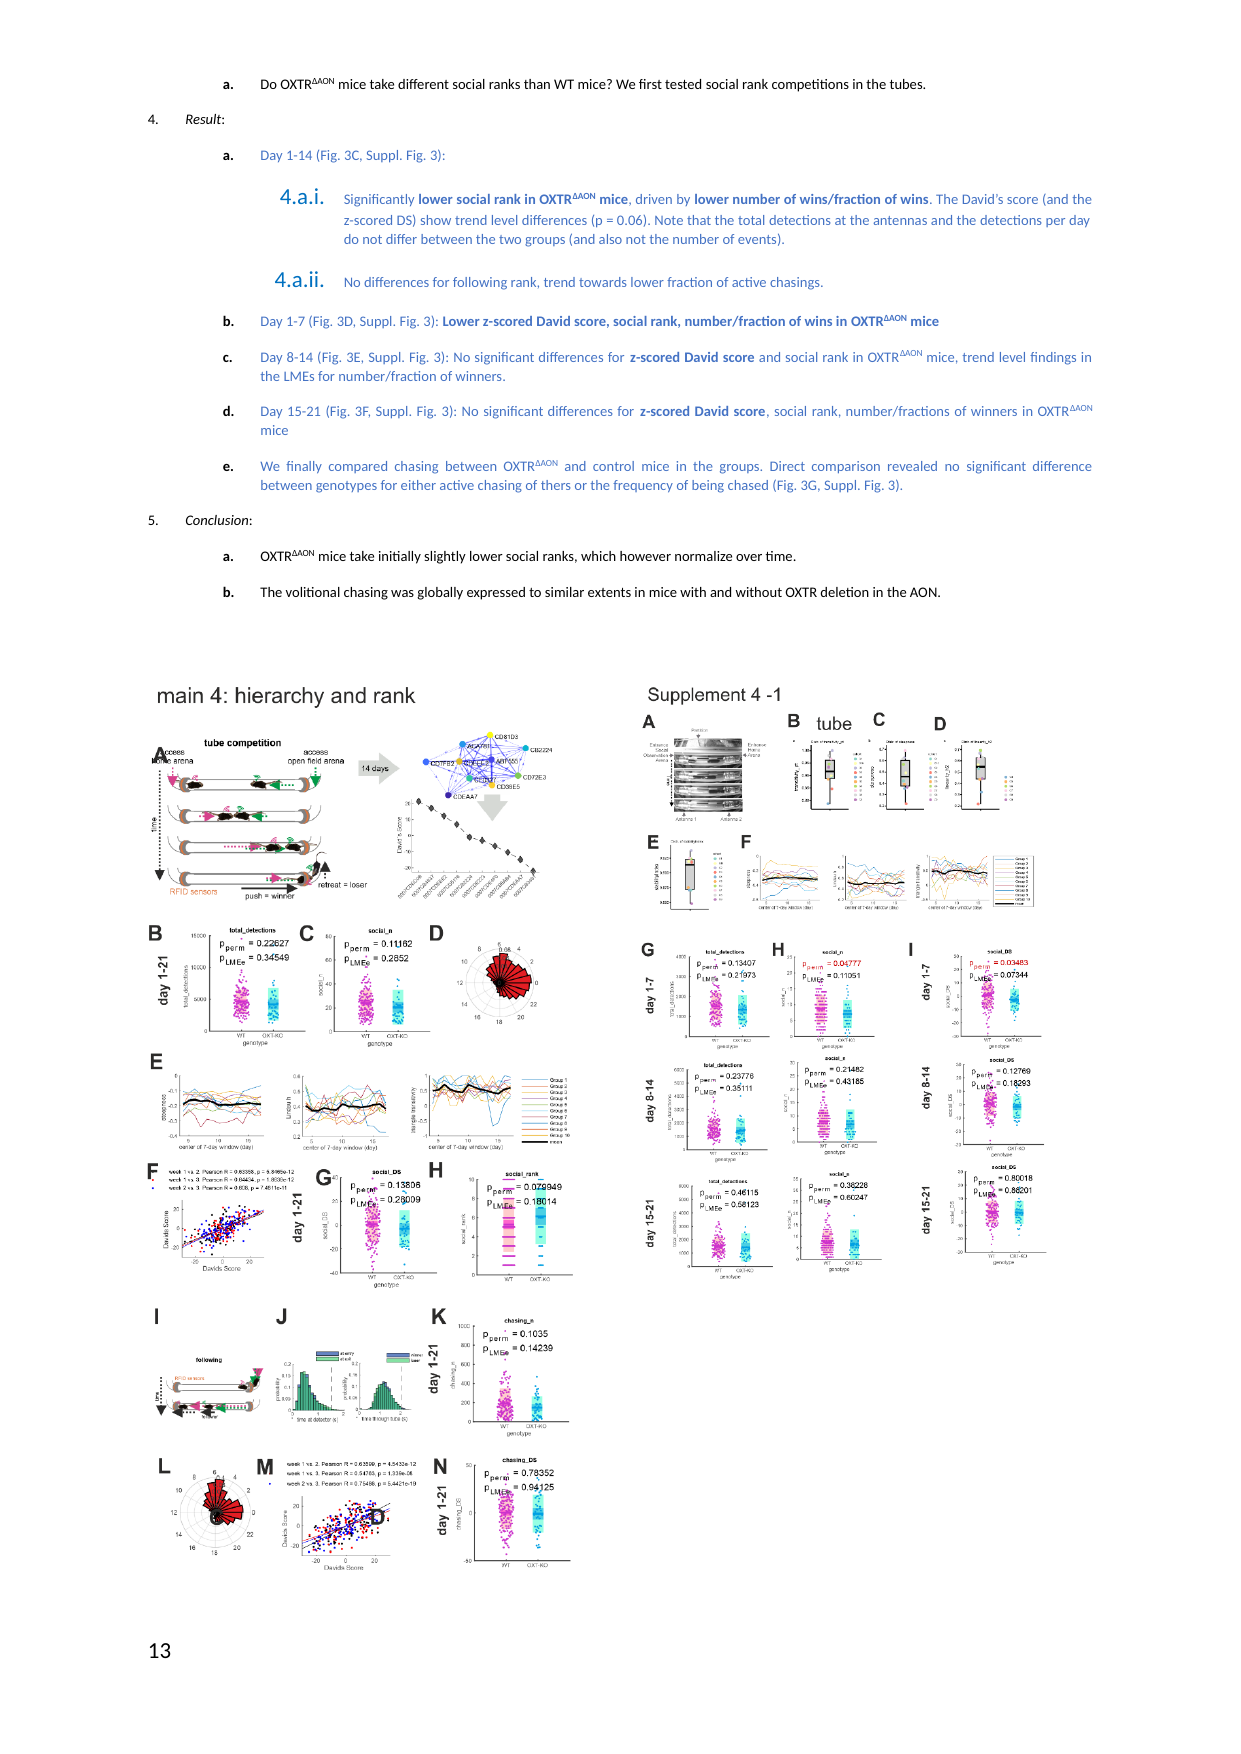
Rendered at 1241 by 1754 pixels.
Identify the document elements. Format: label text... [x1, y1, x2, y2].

list Day 1-14 (Fig. 3C, Suppl. Fig. 3): [223, 146, 1093, 164]
list The volitional chasing was globally expressed to similar extents in mice with and without OXTR deletion in the AON. [223, 583, 1093, 601]
list Do OXTRΔAON mice take different social ranks than WT mice? We first tested social rank competitions in the tubes. [223, 75, 1093, 93]
list Significantly lower social rank in OXTRΔAON mice, driven by lower number of wins/fraction of wins. The David’s score (and the z-scored DS) show trend level differences (p = 0.06). Note that the total detections at the antennas and the detections per day do not differ between the two groups (and also not the number of events). [325, 182, 1093, 248]
list Day 8-14 (Fig. 3E, Suppl. Fig. 3): No significant differences for z-scored David score and social rank in OXTRΔAON mice, trend level findings in the LMEs for number/fraction of winners. [223, 348, 1093, 384]
list Day 15-21 (Fig. 3F, Suppl. Fig. 3): No significant differences for z-scored David score, social rank, number/fractions of winners in OXTRΔAON mice [223, 402, 1093, 439]
list OXTRΔAON mice take initially slightly lower social ranks, which however normalize over time. [223, 547, 1093, 565]
list Result: [148, 111, 1093, 128]
list Conclusion: [148, 512, 1093, 529]
list Day 1-7 (Fig. 3D, Suppl. Fig. 3): Lower z-scored David score, social rank, number/fraction of wins in OXTRΔAON mice [223, 312, 1093, 330]
list No differences for following rank, trend towards lower fraction of active chasings. [325, 266, 1093, 294]
list We finally compared chasing between OXTRΔAON and control mice in the groups. Direct comparison revealed no significant difference between genotypes for either active chasing of thers or the frequency of being chased (Fig. 3G, Suppl. Fig. 3). [223, 457, 1093, 494]
picture [147, 687, 575, 1570]
picture [641, 687, 1088, 1280]
